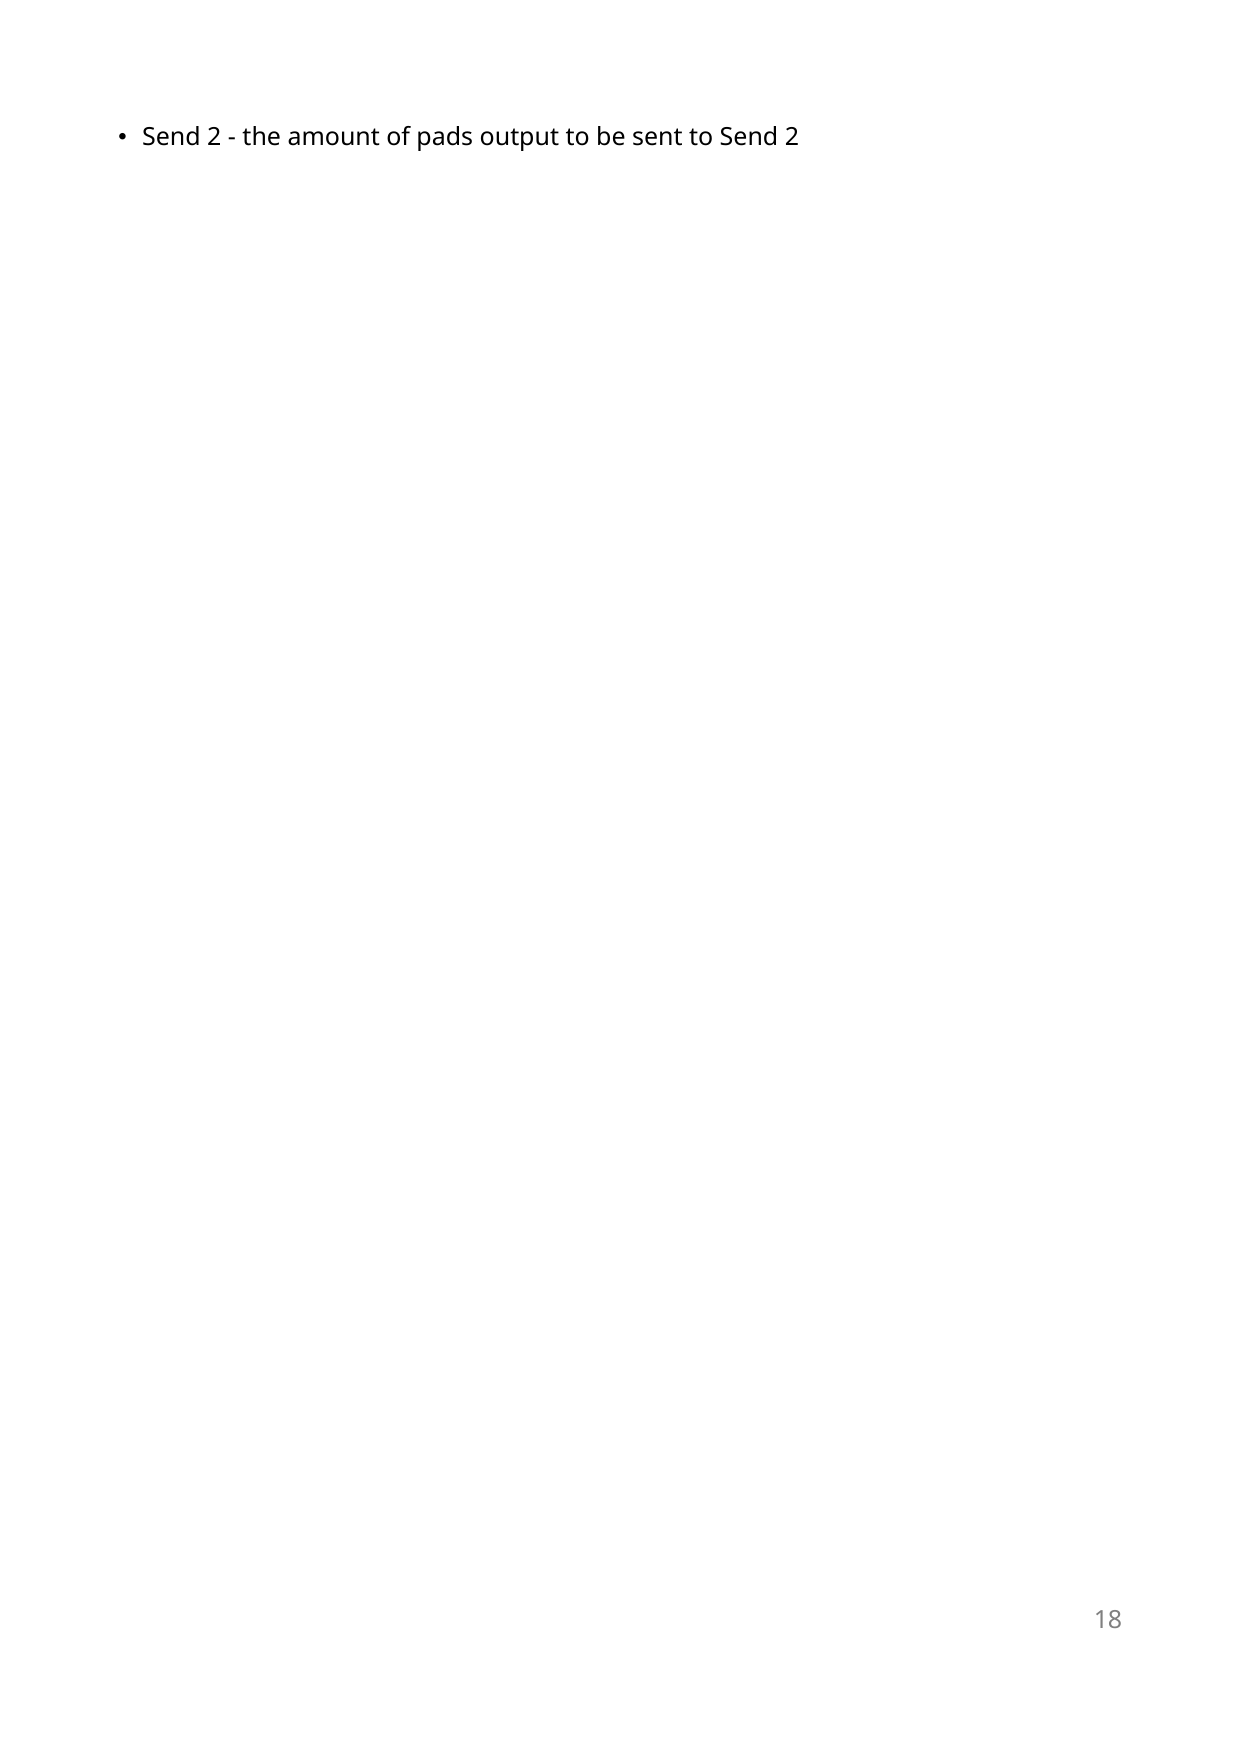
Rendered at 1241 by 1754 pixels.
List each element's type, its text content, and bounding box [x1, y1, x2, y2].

list Send 2 - the amount of pads output to be sent to Send 2 [118, 118, 1122, 152]
